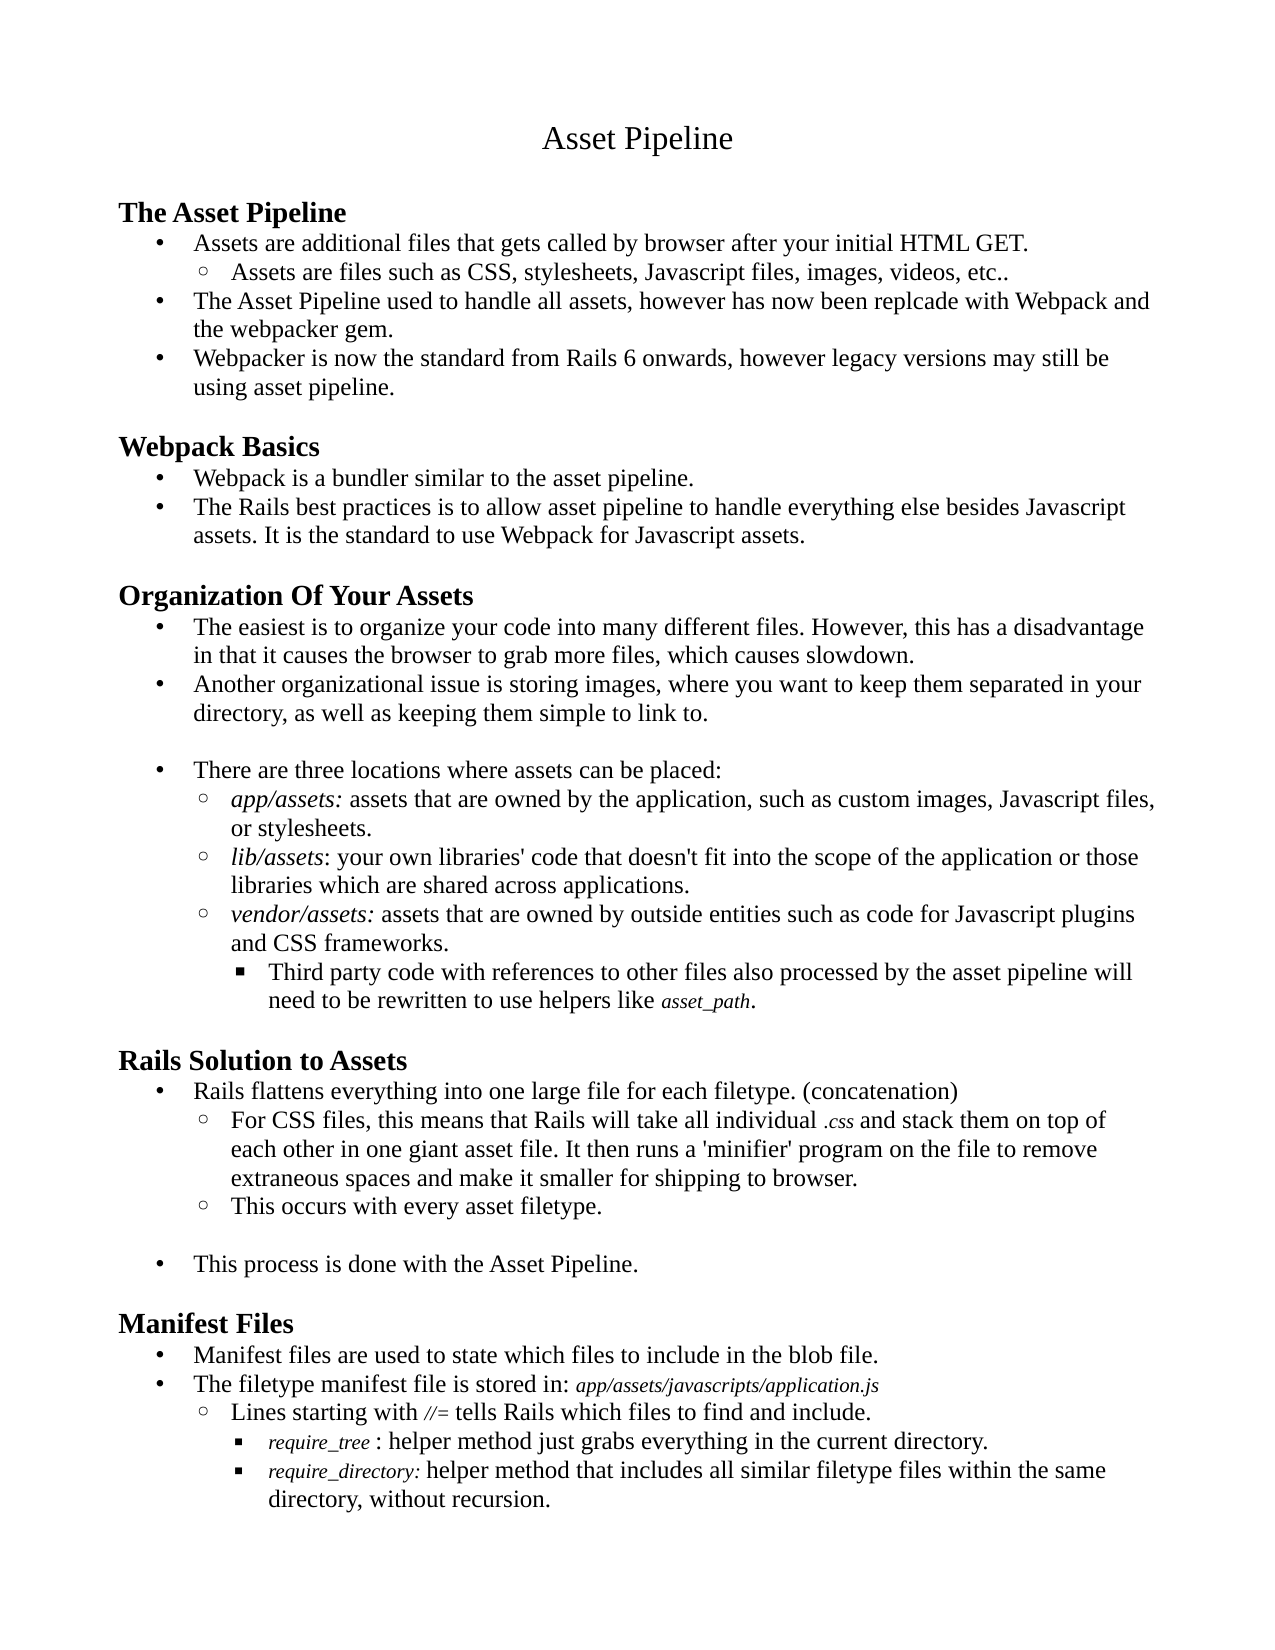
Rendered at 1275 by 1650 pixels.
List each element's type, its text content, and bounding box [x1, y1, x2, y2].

list require_directory: helper method that includes all similar filetype files within the same directory, without recursion. [231, 1455, 1157, 1512]
list Assets are additional files that gets called by browser after your initial HTML GET. [156, 228, 1157, 257]
list Another organizational issue is storing images, where you want to keep them separated in your directory, as well as keeping them simple to link to. [156, 669, 1157, 727]
list There are three locations where assets can be placed: [156, 755, 1157, 784]
list The Rails best practices is to allow asset pipeline to handle everything else besides Javascript assets. It is the standard to use Webpack for Javascript assets. [156, 492, 1157, 549]
list Lines starting with //= tells Rails which files to find and include. [193, 1397, 1157, 1426]
list require_tree : helper method just grabs everything in the current directory. [231, 1426, 1157, 1455]
text Organization Of Your Assets [118, 578, 1157, 612]
list This process is done with the Asset Pipeline. [156, 1249, 1157, 1278]
text Asset Pipeline [118, 118, 1157, 156]
list vendor/assets: assets that are owned by outside entities such as code for Javascript plugins and CSS frameworks. [193, 899, 1157, 957]
list Webpack is a bundler similar to the asset pipeline. [156, 463, 1157, 492]
list The Asset Pipeline used to handle all assets, however has now been replcade with Webpack and the webpacker gem. [156, 286, 1157, 343]
text Manifest Files [118, 1306, 1157, 1340]
list The easiest is to organize your code into many different files. However, this has a disadvantage in that it causes the browser to grab more files, which causes slowdown. [156, 612, 1157, 669]
list lib/assets: your own libraries' code that doesn't fit into the scope of the application or those libraries which are shared across applications. [193, 842, 1157, 899]
list app/assets: assets that are owned by the application, such as custom images, Javascript files, or stylesheets. [193, 784, 1157, 842]
text Rails Solution to Assets [118, 1043, 1157, 1076]
list For CSS files, this means that Rails will take all individual .css and stack them on top of each other in one giant asset file. It then runs a 'minifier' program on the file to remove extraneous spaces and make it smaller for shipping to browser. [193, 1105, 1157, 1191]
list Webpacker is now the standard from Rails 6 onwards, however legacy versions may still be using asset pipeline. [156, 343, 1157, 401]
list This occurs with every asset filetype. [193, 1191, 1157, 1220]
text The Asset Pipeline [118, 195, 1157, 228]
list Manifest files are used to state which files to include in the blob file. [156, 1340, 1157, 1369]
list Rails flattens everything into one large file for each filetype. (concatenation) [156, 1076, 1157, 1105]
list The filetype manifest file is stored in: app/assets/javascripts/application.js [156, 1369, 1157, 1397]
list Assets are files such as CSS, stylesheets, Javascript files, images, videos, etc.. [193, 257, 1157, 286]
text Webpack Basics [118, 429, 1157, 463]
list Third party code with references to other files also processed by the asset pipeline will need to be rewritten to use helpers like asset_path. [231, 957, 1157, 1014]
